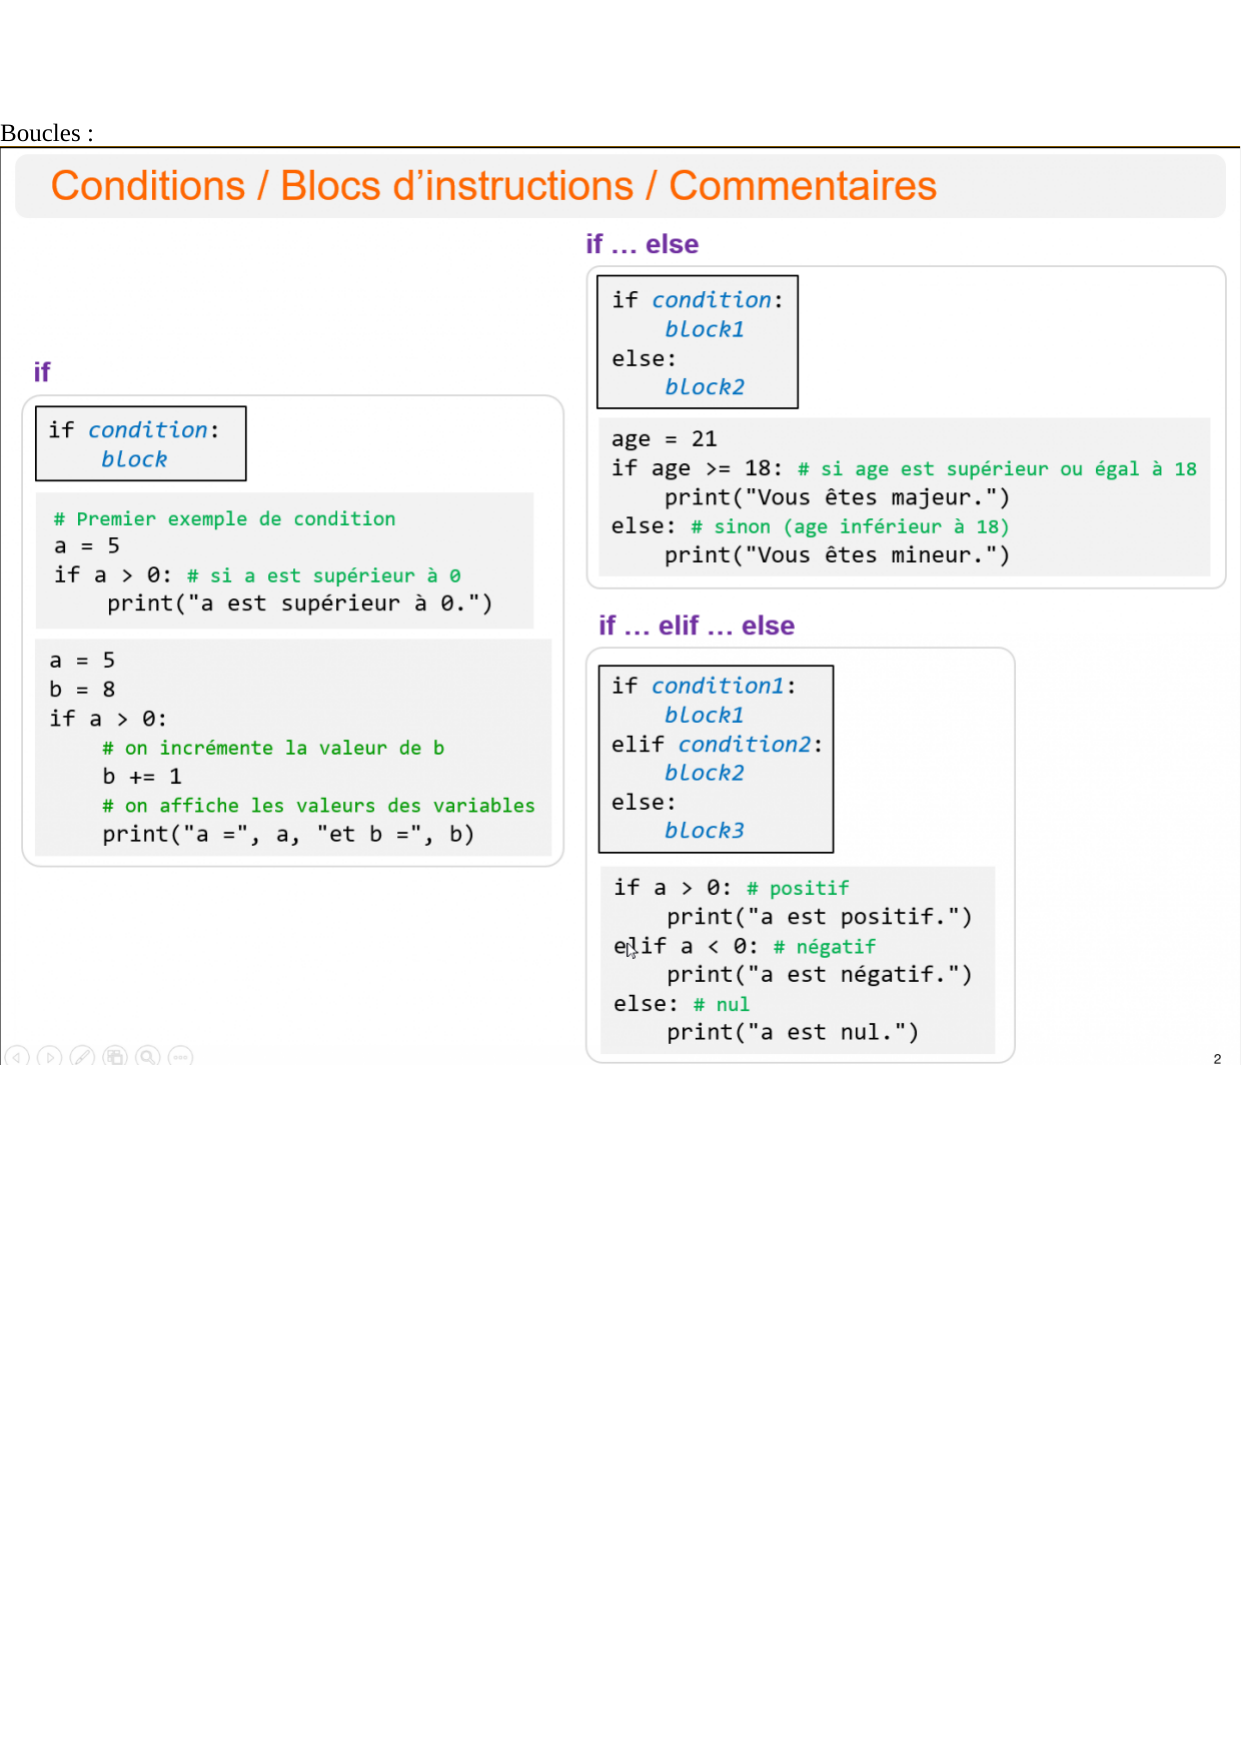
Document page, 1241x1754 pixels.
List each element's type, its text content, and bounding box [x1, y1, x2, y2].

text Boucles : [0, 118, 1240, 146]
